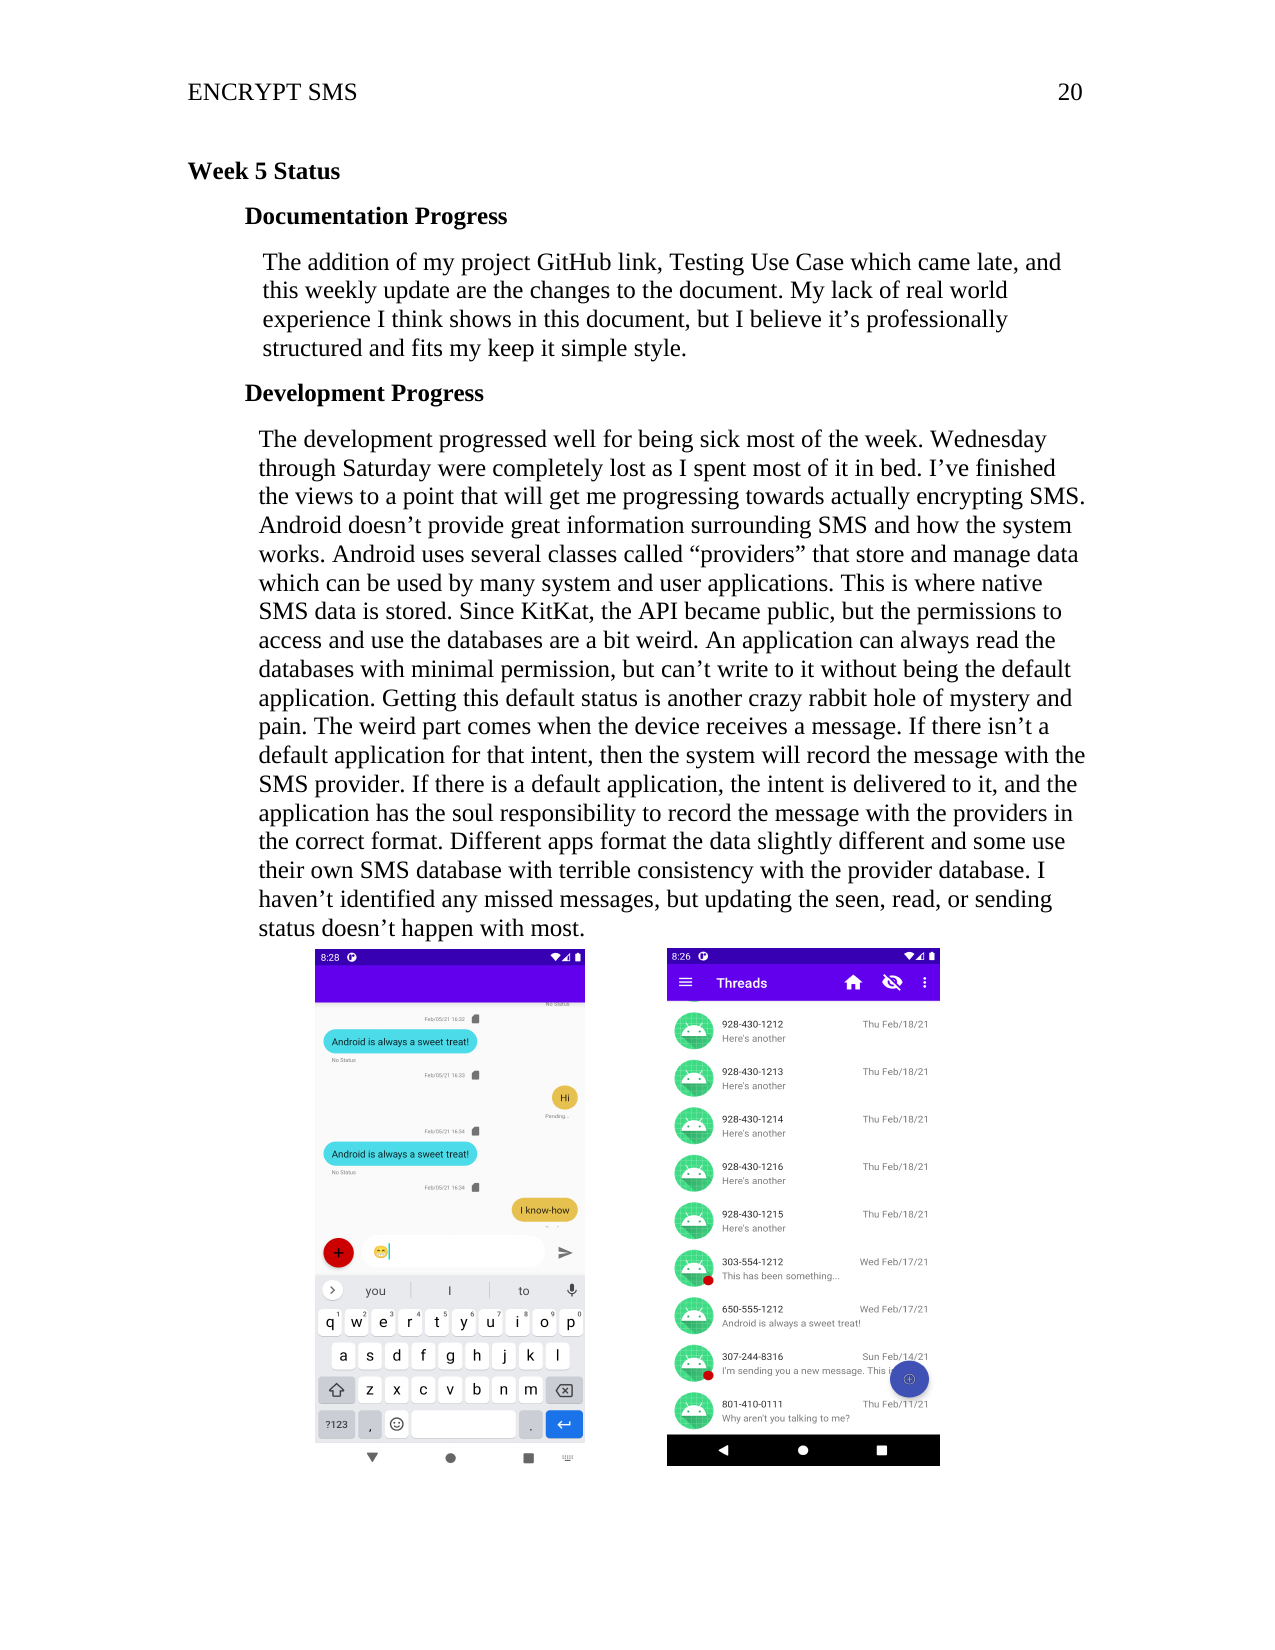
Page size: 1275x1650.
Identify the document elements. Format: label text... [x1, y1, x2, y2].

picture [315, 949, 585, 1474]
subtitle Documentation Progress [244, 201, 1087, 230]
subtitle Development Progress [244, 378, 1087, 407]
text The development progressed well for being sick most of the week. Wednesday through Saturday were completely lost as I spent most of it in bed. I’ve finished the views to a point that will get me progressing towards actually encrypting SMS. Android doesn’t provide great information surrounding SMS and how the system works. Android uses several classes called “providers” that store and manage data which can be used by many system and user applications. This is where native SMS data is stored. Since KitKat, the API became public, but the permissions to access and use the databases are a bit weird. An application can always read the databases with minimal permission, but can’t write to it without being the default application. Getting this default status is another crazy rabbit hole of mystery and pain. The weird part comes when the device receives a message. If there isn’t a default application for that intent, then the system will record the message with the SMS provider. If there is a default application, the intent is delivered to it, and the application has the soul responsibility to record the message with the providers in the correct format. Different apps format the data slightly different and some use their own SMS database with terrible consistency with the provider database. I haven’t identified any missed messages, but updating the seen, read, or sending status doesn’t happen with most. [258, 424, 1087, 941]
text The addition of my project GitHub link, Testing Use Case which came late, and this weekly update are the changes to the document. My lack of real world experience I think shows in this document, but I believe it’s professionally structured and fits my keep it simple style. [258, 247, 1087, 362]
picture [667, 948, 940, 1466]
subtitle Week 5 Status [187, 156, 1087, 185]
